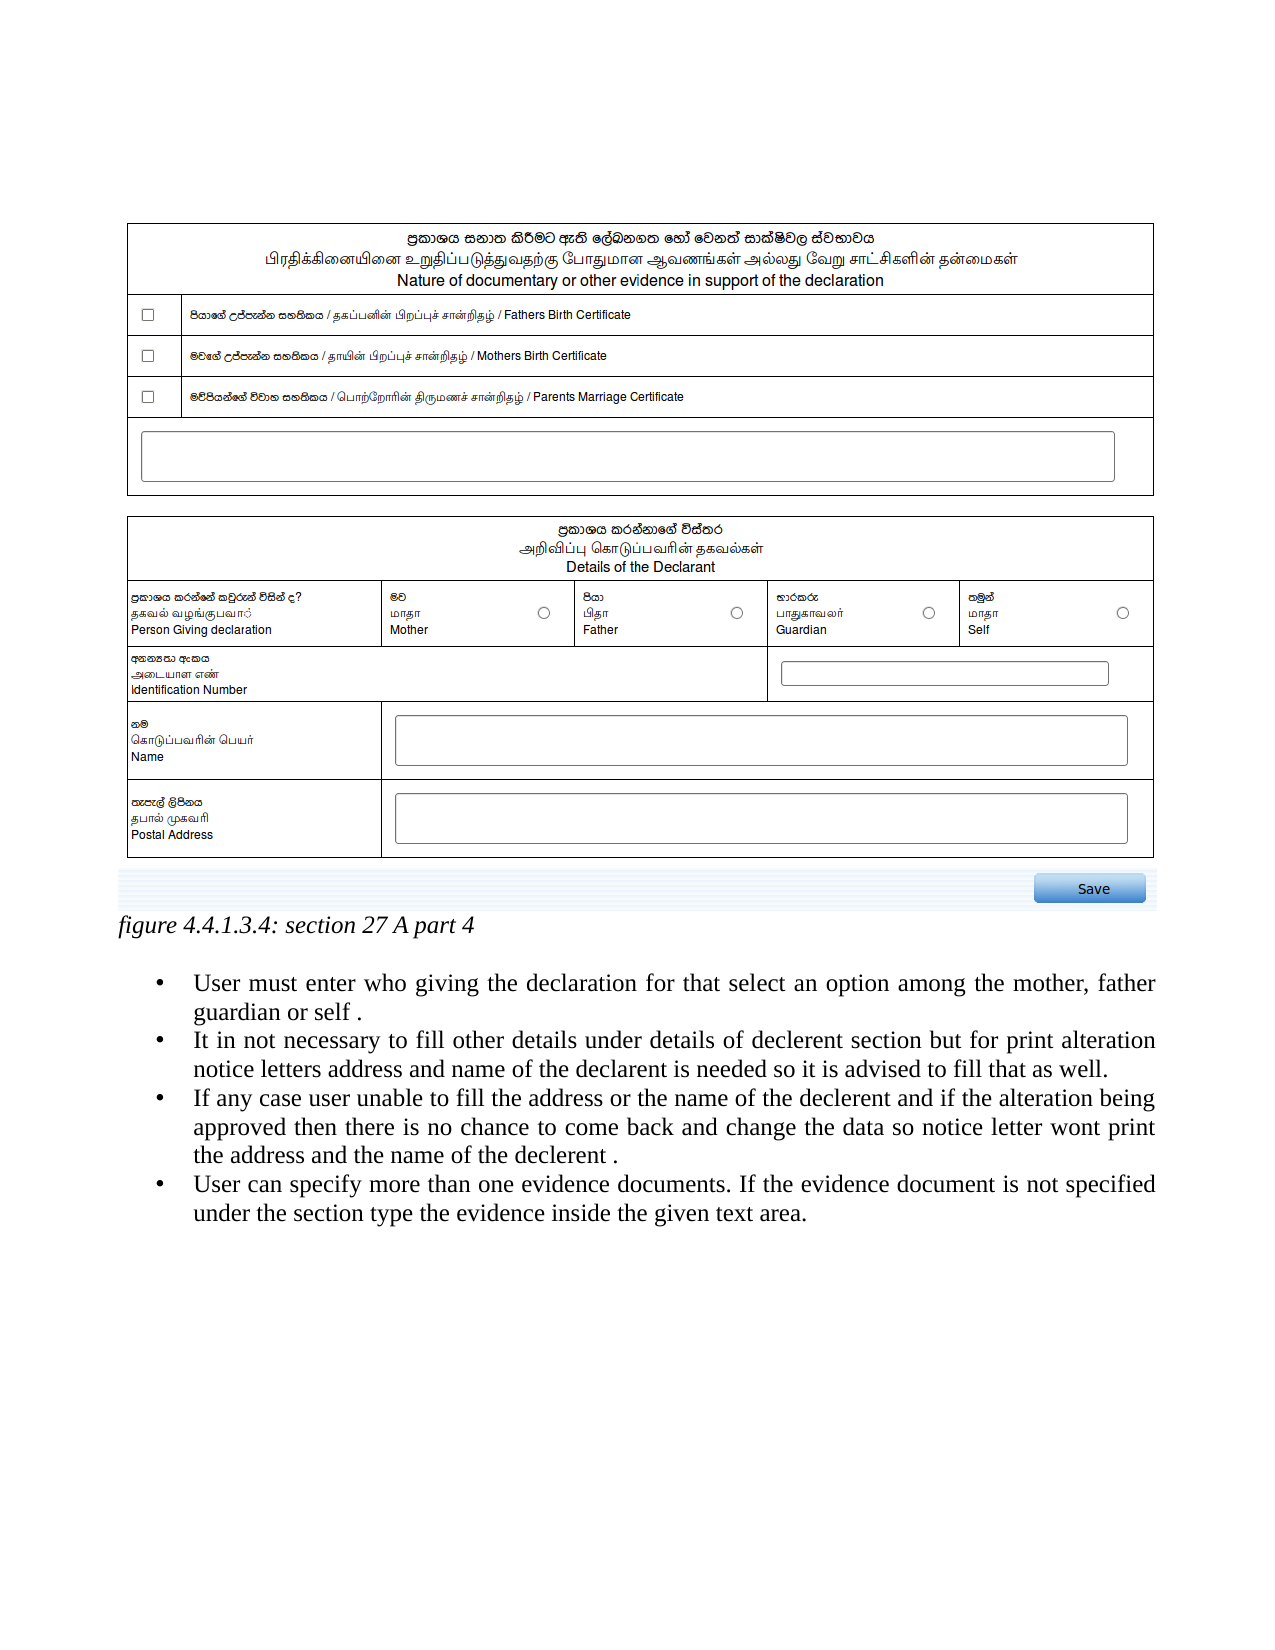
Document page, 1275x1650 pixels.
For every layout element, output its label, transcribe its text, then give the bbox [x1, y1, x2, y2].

list User can specify more than one evidence documents. If the evidence document is not specified under the section type the evidence inside the given text area. [156, 1169, 1157, 1227]
list It in not necessary to fill other details under details of declerent section but for print alteration notice letters address and name of the declarent is needed so it is advised to fill that as well. [156, 1025, 1157, 1083]
list If any case user unable to fill the address or the name of the declerent and if the alteration being approved then there is no chance to come back and change the data so notice letter wont print the address and the name of the declerent . [156, 1083, 1157, 1169]
text figure 4.4.1.3.4: section 27 A part 4 [118, 911, 1157, 939]
picture [118, 207, 1158, 911]
list User must enter who giving the declaration for that select an option among the mother, father guardian or self . [156, 968, 1157, 1025]
